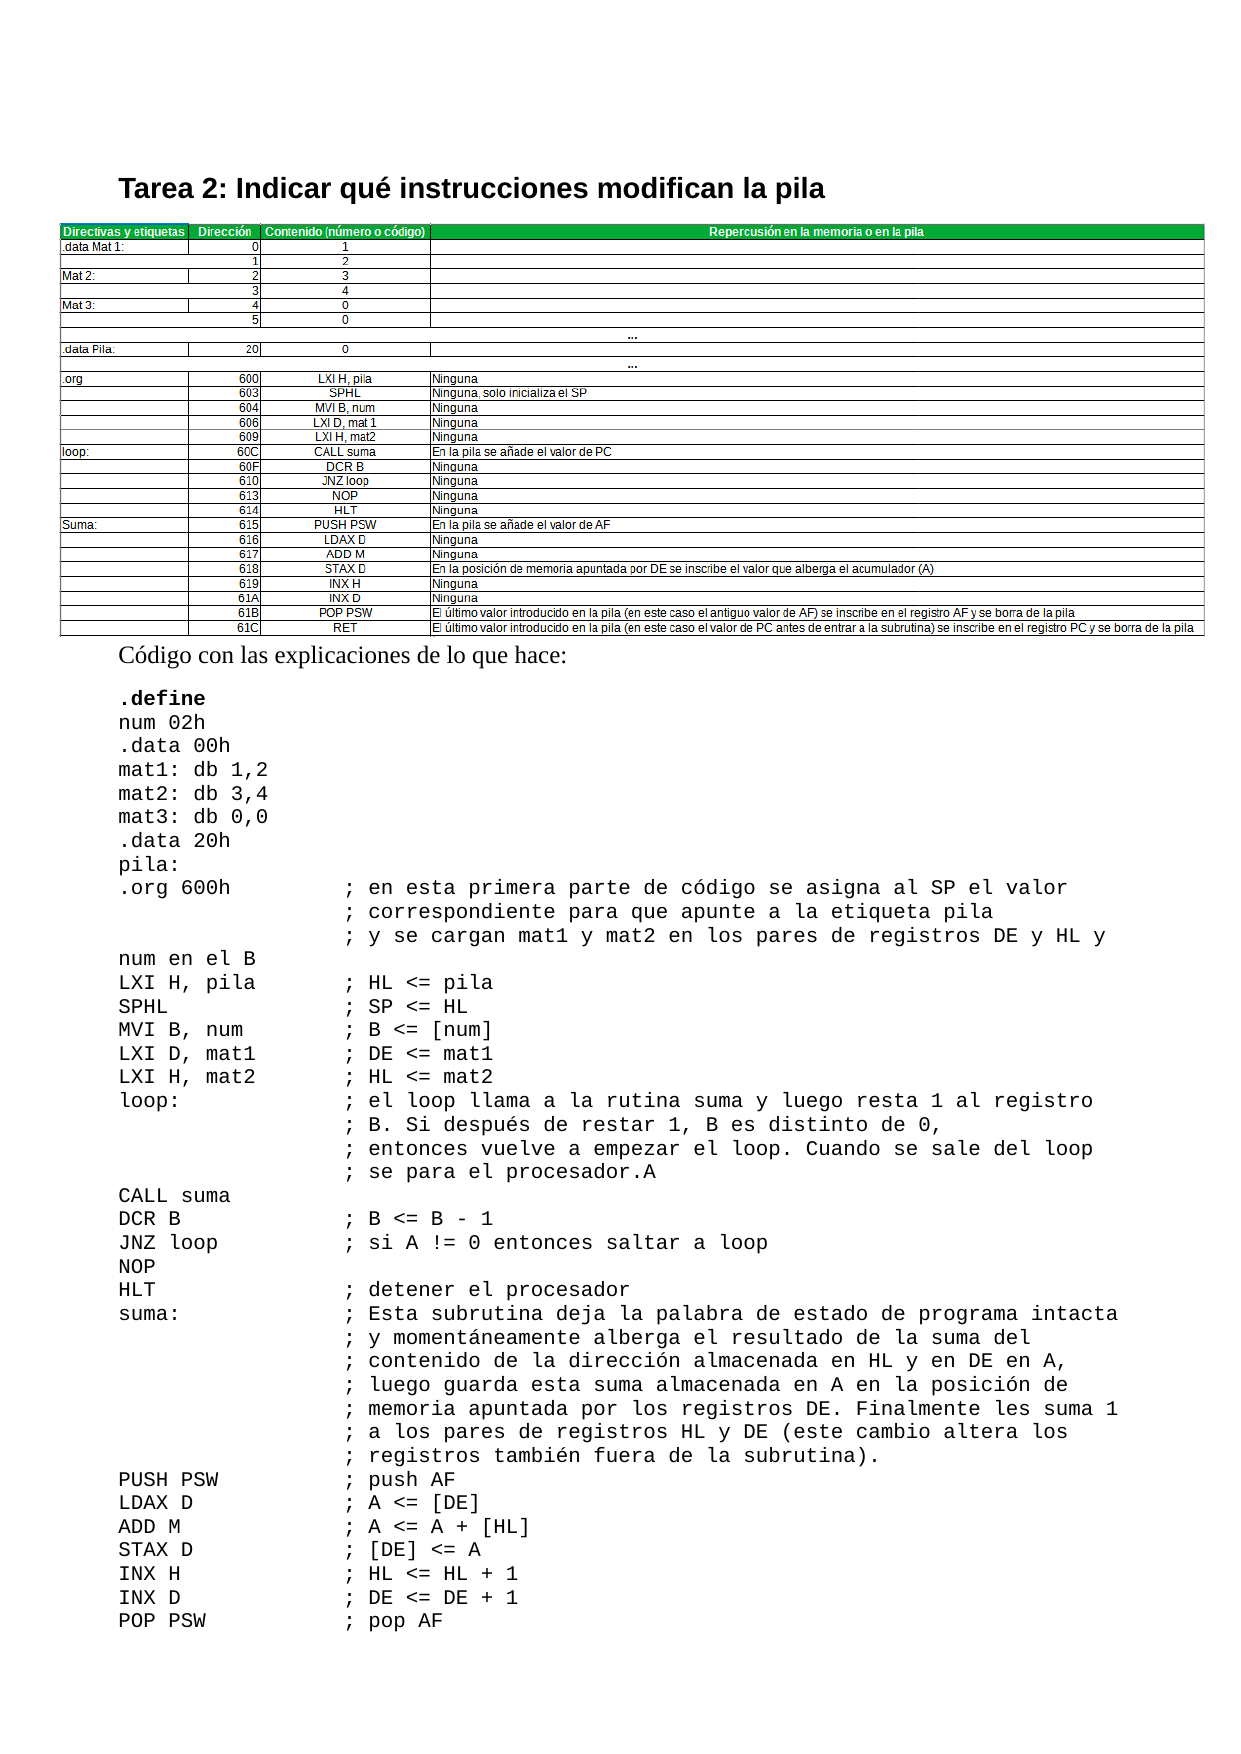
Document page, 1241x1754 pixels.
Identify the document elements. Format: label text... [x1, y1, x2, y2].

text loop: ; el loop llama a la rutina suma y luego resta 1 al registro ; B. Si después de restar 1, B es distinto de 0, [118, 1090, 1122, 1137]
text mat2: db 3,4 [118, 783, 1122, 806]
text .data 20h [118, 830, 1122, 854]
text HLT ; detener el procesador [118, 1279, 1122, 1303]
text Código con las explicaciones de lo que hace: [118, 637, 1122, 669]
text NOP [118, 1256, 1122, 1279]
text num 02h [118, 712, 1122, 736]
text ; y se cargan mat1 y mat2 en los pares de registros DE y HL y num en el B [118, 925, 1122, 972]
text mat3: db 0,0 [118, 806, 1122, 830]
text Tarea 2: Indicar qué instrucciones modifican la pila [118, 171, 1122, 205]
text LXI H, pila ; HL <= pila [118, 972, 1122, 996]
text suma: ; Esta subrutina deja la palabra de estado de programa intacta ; y momentáneamente alberga el resultado de la suma del ; contenido de la dirección almacenada en HL y en DE en A, ; luego guarda esta suma almacenada en A en la posición de ; memoria apuntada por los registros DE. Finalmente les suma 1 ; a los pares de registros HL y DE (este cambio altera los ; registros también fuera de la subrutina). [118, 1303, 1122, 1468]
text .org 600h ; en esta primera parte de código se asigna al SP el valor ; correspondiente para que apunte a la etiqueta pila [118, 877, 1122, 925]
text STAX D ; [DE] <= A [118, 1539, 1122, 1563]
text JNZ loop ; si A != 0 entonces saltar a loop [118, 1232, 1122, 1256]
text .data 00h [118, 736, 1122, 759]
text INX H ; HL <= HL + 1 [118, 1563, 1122, 1587]
text pila: [118, 854, 1122, 877]
text ; entonces vuelve a empezar el loop. Cuando se sale del loop ; se para el procesador.A [118, 1137, 1122, 1185]
text LXI D, mat1 ; DE <= mat1 [118, 1043, 1122, 1067]
text PUSH PSW ; push AF [118, 1468, 1122, 1492]
text POP PSW ; pop AF [118, 1610, 1122, 1634]
text .define [118, 688, 1122, 712]
text CALL suma [118, 1185, 1122, 1208]
text LXI H, mat2 ; HL <= mat2 [118, 1067, 1122, 1090]
text ADD M ; A <= A + [HL] [118, 1516, 1122, 1539]
text mat1: db 1,2 [118, 759, 1122, 783]
picture [59, 223, 1205, 637]
text LDAX D ; A <= [DE] [118, 1492, 1122, 1516]
text MVI B, num ; B <= [num] [118, 1019, 1122, 1043]
text INX D ; DE <= DE + 1 [118, 1587, 1122, 1610]
text DCR B ; B <= B - 1 [118, 1208, 1122, 1232]
text SPHL ; SP <= HL [118, 996, 1122, 1019]
